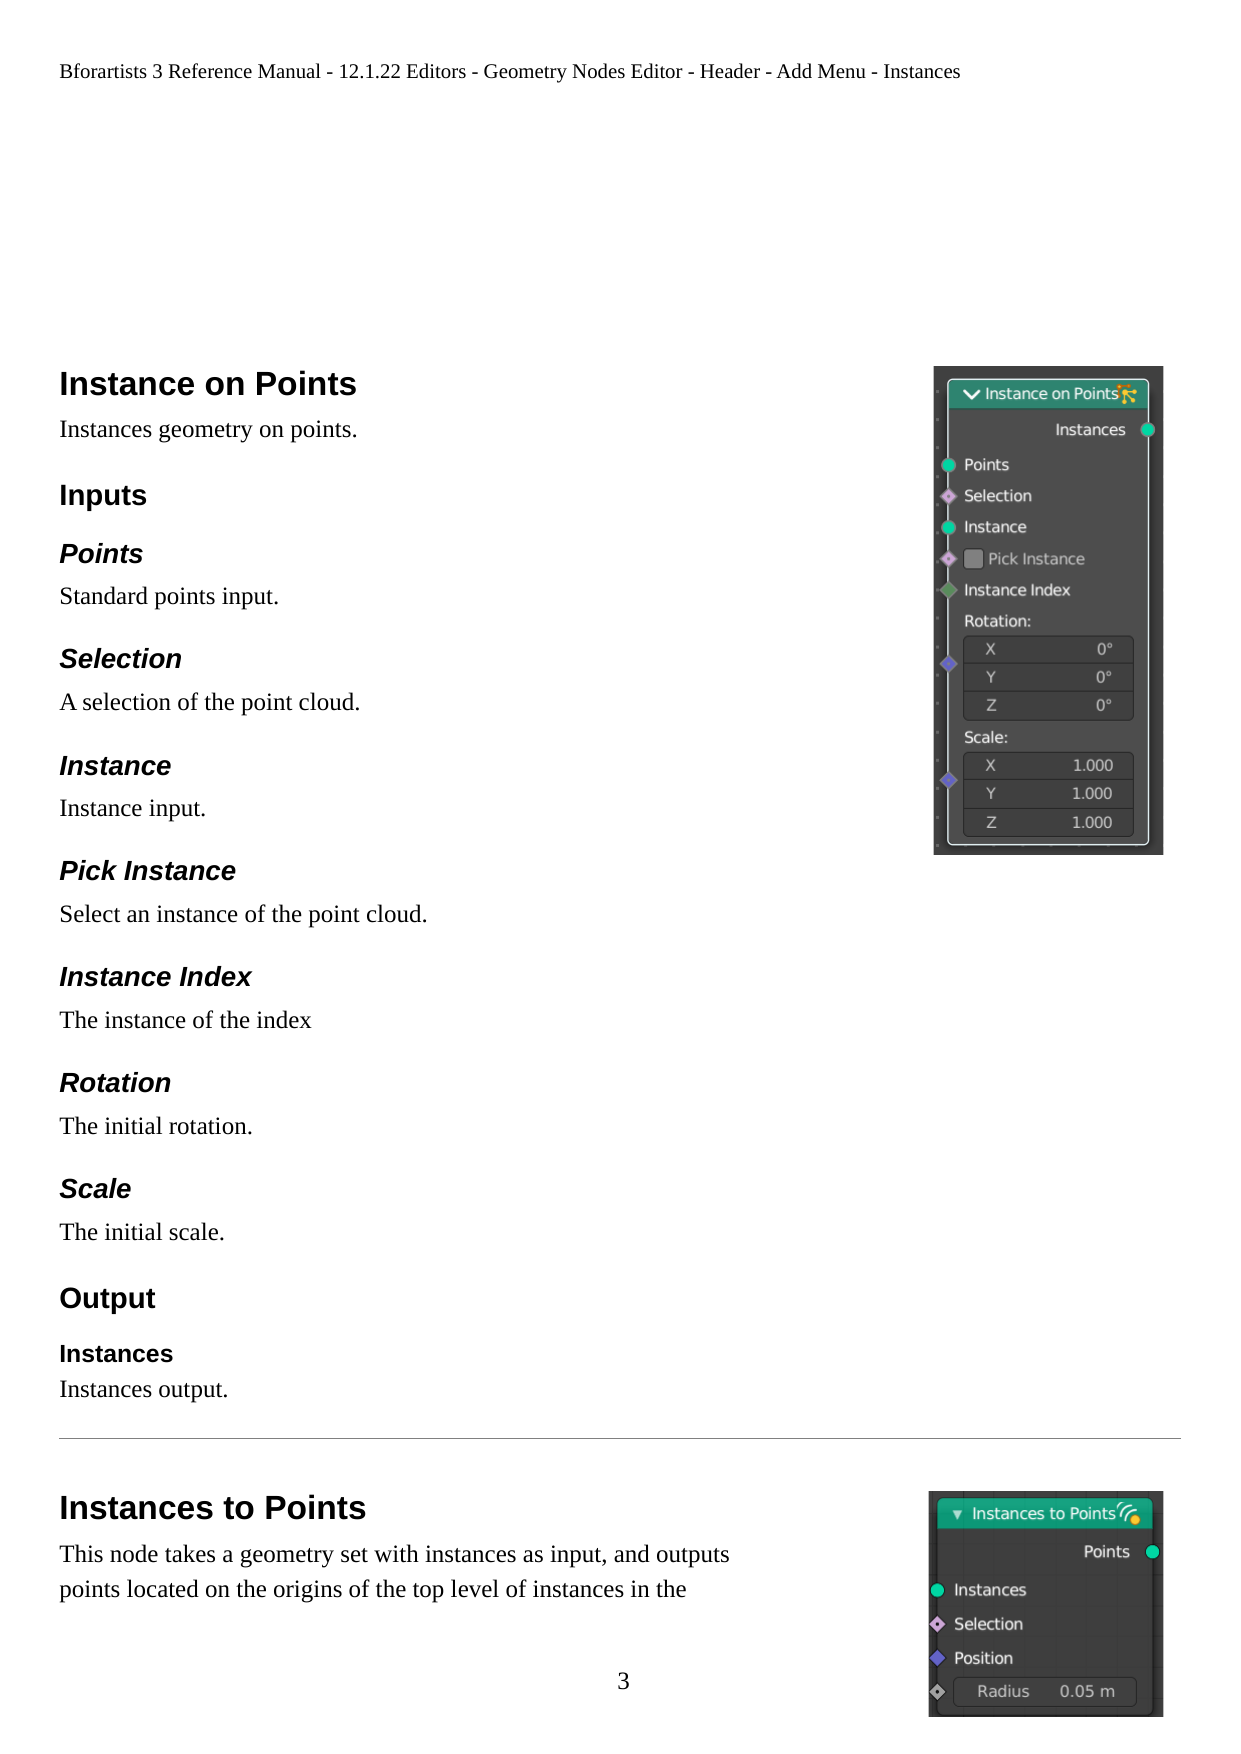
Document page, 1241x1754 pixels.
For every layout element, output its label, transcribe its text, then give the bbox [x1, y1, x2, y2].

text The initial rotation. [59, 1111, 1181, 1140]
subtitle Points [59, 537, 933, 569]
subtitle Instances to Points [59, 1488, 1181, 1527]
subtitle [1164, 537, 1181, 569]
subtitle Inputs [59, 478, 933, 512]
text The instance of the index [59, 1005, 1181, 1034]
subtitle Selection [59, 643, 933, 675]
subtitle Instance on Points [59, 363, 1181, 402]
subtitle [1164, 749, 1181, 781]
subtitle Pick Instance [59, 855, 1181, 887]
text The initial scale. [59, 1217, 1181, 1246]
subtitle Instance [59, 749, 933, 781]
text Instances geometry on points. [59, 414, 933, 443]
subtitle [1164, 643, 1181, 675]
picture [933, 366, 1164, 855]
subtitle Rotation [59, 1067, 1181, 1098]
subtitle Scale [59, 1173, 1181, 1204]
subtitle Instances [59, 1339, 1181, 1368]
text Instances output. [59, 1374, 1181, 1403]
text Standard points input. [59, 581, 933, 610]
picture [928, 1491, 1164, 1717]
subtitle Instance Index [59, 961, 1181, 993]
text [1164, 581, 1181, 610]
text Select an instance of the point cloud. [59, 899, 1181, 928]
text This node takes a geometry set with instances as input, and outputs points located on the origins of the top level of instances in the [59, 1539, 928, 1603]
text [1164, 793, 1181, 822]
subtitle [1164, 478, 1181, 512]
subtitle Output [59, 1281, 1181, 1314]
text Instance input. [59, 793, 933, 822]
text A selection of the point cloud. [59, 687, 933, 716]
